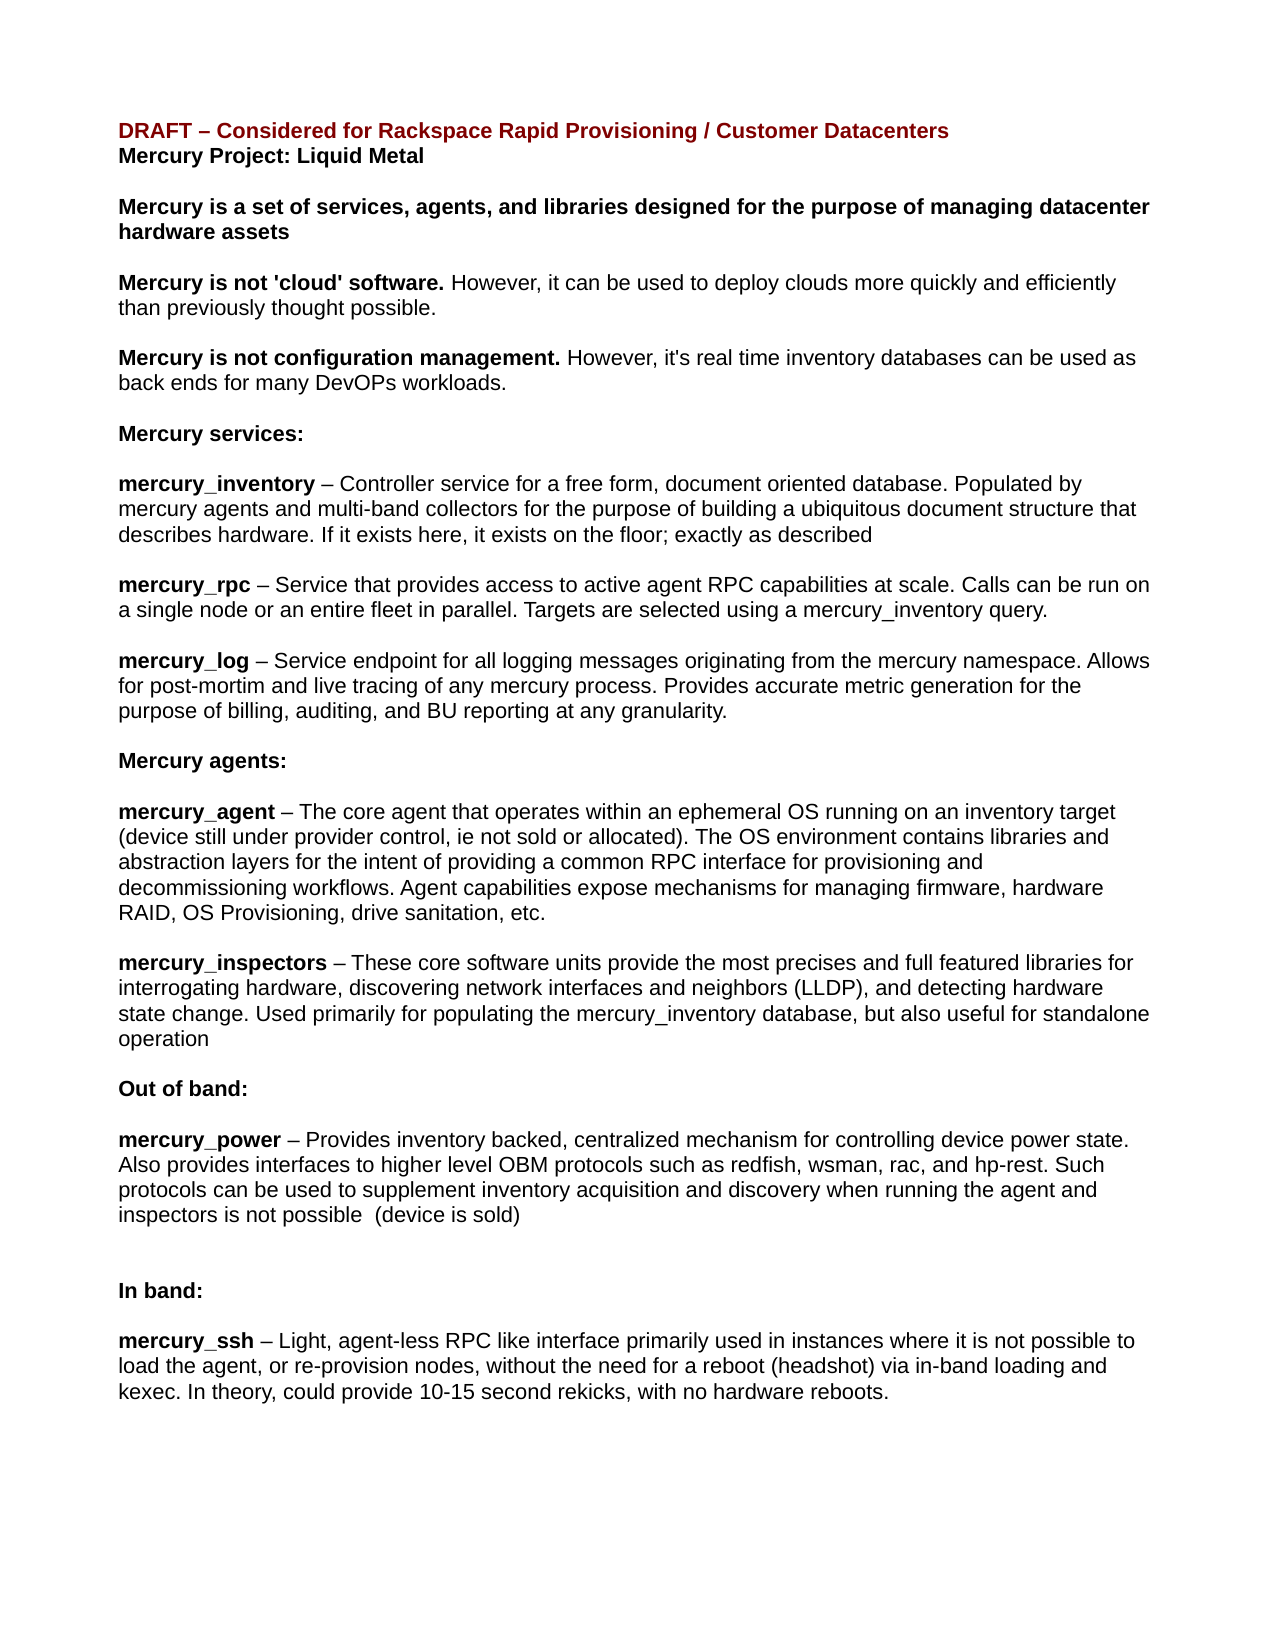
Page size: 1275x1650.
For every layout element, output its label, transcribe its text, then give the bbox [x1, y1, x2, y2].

text mercury_inventory – Controller service for a free form, document oriented database. Populated by mercury agents and multi-band collectors for the purpose of building a ubiquitous document structure that describes hardware. If it exists here, it exists on the floor; exactly as described [118, 471, 1157, 547]
text mercury_power – Provides inventory backed, centralized mechanism for controlling device power state. Also provides interfaces to higher level OBM protocols such as redfish, wsman, rac, and hp-rest. Such protocols can be used to supplement inventory acquisition and discovery when running the agent and inspectors is not possible (device is sold) [118, 1126, 1157, 1227]
text DRAFT – Considered for Rackspace Rapid Provisioning / Customer Datacenters [118, 118, 1157, 143]
text mercury_agent – The core agent that operates within an ephemeral OS running on an inventory target (device still under provider control, ie not sold or allocated). The OS environment contains libraries and abstraction layers for the intent of providing a common RPC interface for provisioning and decommissioning workflows. Agent capabilities expose mechanisms for managing firmware, hardware RAID, OS Provisioning, drive sanitation, etc. [118, 799, 1157, 925]
text Mercury services: [118, 421, 1157, 446]
text mercury_rpc – Service that provides access to active agent RPC capabilities at scale. Calls can be run on a single node or an entire fleet in parallel. Targets are selected using a mercury_inventory query. [118, 572, 1157, 622]
text mercury_inspectors – These core software units provide the most precises and full featured libraries for interrogating hardware, discovering network interfaces and neighbors (LLDP), and detecting hardware state change. Used primarily for populating the mercury_inventory database, but also useful for standalone operation [118, 950, 1157, 1051]
text Out of band: [118, 1076, 1157, 1101]
text In band: [118, 1278, 1157, 1303]
text Mercury agents: [118, 748, 1157, 773]
text Mercury Project: Liquid Metal [118, 143, 1157, 168]
text Mercury is not 'cloud' software. However, it can be used to deploy clouds more quickly and efficiently than previously thought possible. [118, 269, 1157, 320]
text Mercury is a set of services, agents, and libraries designed for the purpose of managing datacenter hardware assets [118, 194, 1157, 244]
text mercury_ssh – Light, agent-less RPC like interface primarily used in instances where it is not possible to load the agent, or re-provision nodes, without the need for a reboot (headshot) via in-band loading and kexec. In theory, could provide 10-15 second rekicks, with no hardware reboots. [118, 1328, 1157, 1404]
text Mercury is not configuration management. However, it's real time inventory databases can be used as back ends for many DevOPs workloads. [118, 345, 1157, 395]
text mercury_log – Service endpoint for all logging messages originating from the mercury namespace. Allows for post-mortim and live tracing of any mercury process. Provides accurate metric generation for the purpose of billing, auditing, and BU reporting at any granularity. [118, 647, 1157, 723]
